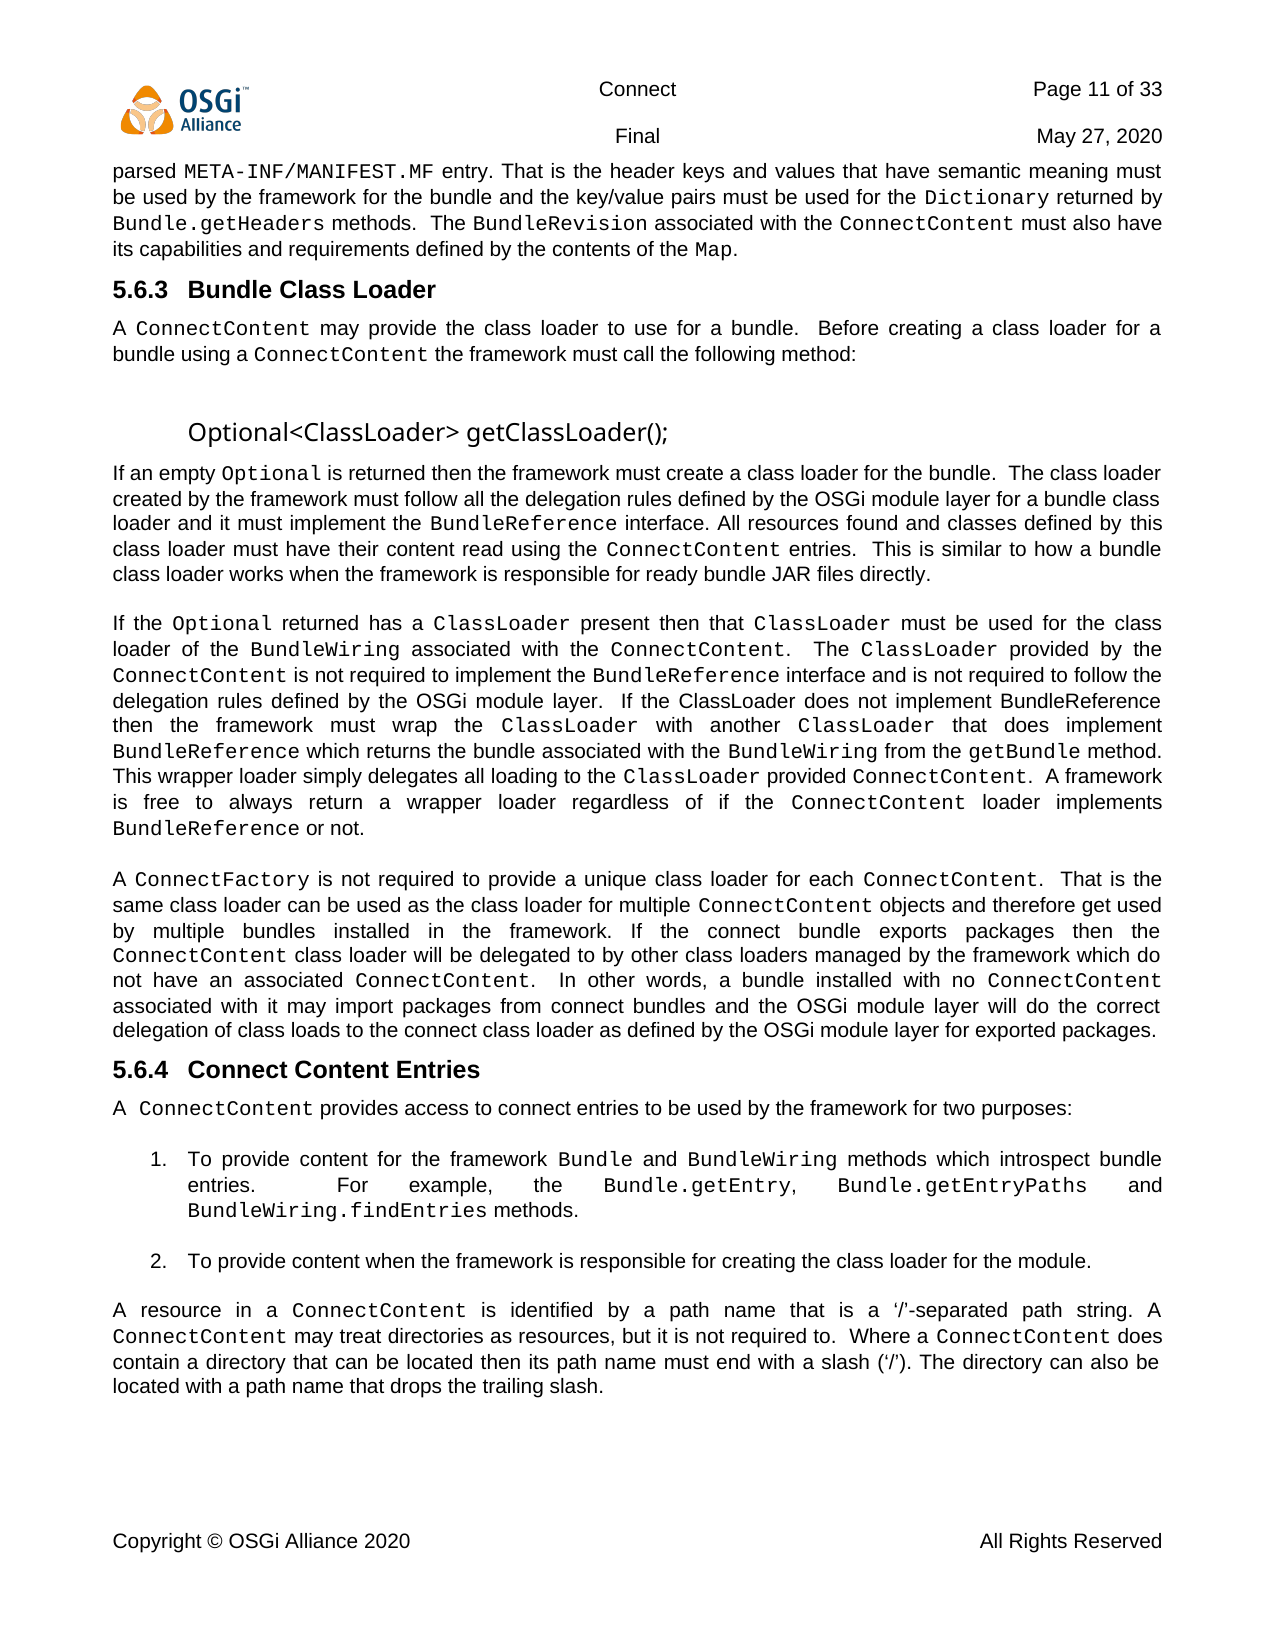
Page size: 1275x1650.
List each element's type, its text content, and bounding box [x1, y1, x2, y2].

list To provide content for the framework Bundle and BundleWiring methods which introspect bundle entries. For example, the Bundle.getEntry, Bundle.getEntryPaths and BundleWiring.findEntries methods. [150, 1147, 1162, 1224]
text Optional<ClassLoader> getClassLoader(); [112, 414, 1162, 448]
text A ConnectFactory is not required to provide a unique class loader for each ConnectContent. That is the same class loader can be used as the class loader for multiple ConnectContent objects and therefore get used by multiple bundles installed in the framework. If the connect bundle exports packages then the ConnectContent class loader will be delegated to by other class loaders managed by the framework which do not have an associated ConnectContent. In other words, a bundle installed with no ConnectContent associated with it may import packages from connect bundles and the OSGi module layer will do the correct delegation of class loads to the connect class loader as defined by the OSGi module layer for exported packages. [112, 867, 1162, 1042]
text If an empty Optional is returned then the framework must create a class loader for the bundle. The class loader created by the framework must follow all the delegation rules defined by the OSGi module layer for a bundle class loader and it must implement the BundleReference interface. All resources found and classes defined by this class loader must have their content read using the ConnectContent entries. This is similar to how a bundle class loader works when the framework is responsible for ready bundle JAR files directly. [112, 461, 1162, 586]
subtitle Connect Content Entries [112, 1054, 1162, 1083]
text A ConnectContent provides access to connect entries to be used by the framework for two purposes: [112, 1096, 1162, 1122]
text A resource in a ConnectContent is identified by a path name that is a ‘/’-separated path string. A ConnectContent may treat directories as resources, but it is not required to. Where a ConnectContent does contain a directory that can be located then its path name must end with a slash (‘/’). The directory can also be located with a path name that drops the trailing slash. [112, 1298, 1162, 1398]
picture [113, 78, 257, 142]
text A ConnectContent may provide the class loader to use for a bundle. Before creating a class loader for a bundle using a ConnectContent the framework must call the following method: [112, 316, 1162, 368]
text parsed META-INF/MANIFEST.MF entry. That is the header keys and values that have semantic meaning must be used by the framework for the bundle and the key/value pairs must be used for the Dictionary returned by Bundle.getHeaders methods. The BundleRevision associated with the ConnectContent must also have its capabilities and requirements defined by the contents of the Map. [112, 159, 1162, 262]
text If the Optional returned has a ClassLoader present then that ClassLoader must be used for the class loader of the BundleWiring associated with the ConnectContent. The ClassLoader provided by the ConnectContent is not required to implement the BundleReference interface and is not required to follow the delegation rules defined by the OSGi module layer. If the ClassLoader does not implement BundleReference then the framework must wrap the ClassLoader with another ClassLoader that does implement BundleReference which returns the bundle associated with the BundleWiring from the getBundle method. This wrapper loader simply delegates all loading to the ClassLoader provided ConnectContent. A framework is free to always return a wrapper loader regardless of if the ConnectContent loader implements BundleReference or not. [112, 611, 1162, 842]
list To provide content when the framework is responsible for creating the class loader for the module. [150, 1249, 1162, 1273]
subtitle Bundle Class Loader [112, 275, 1162, 303]
